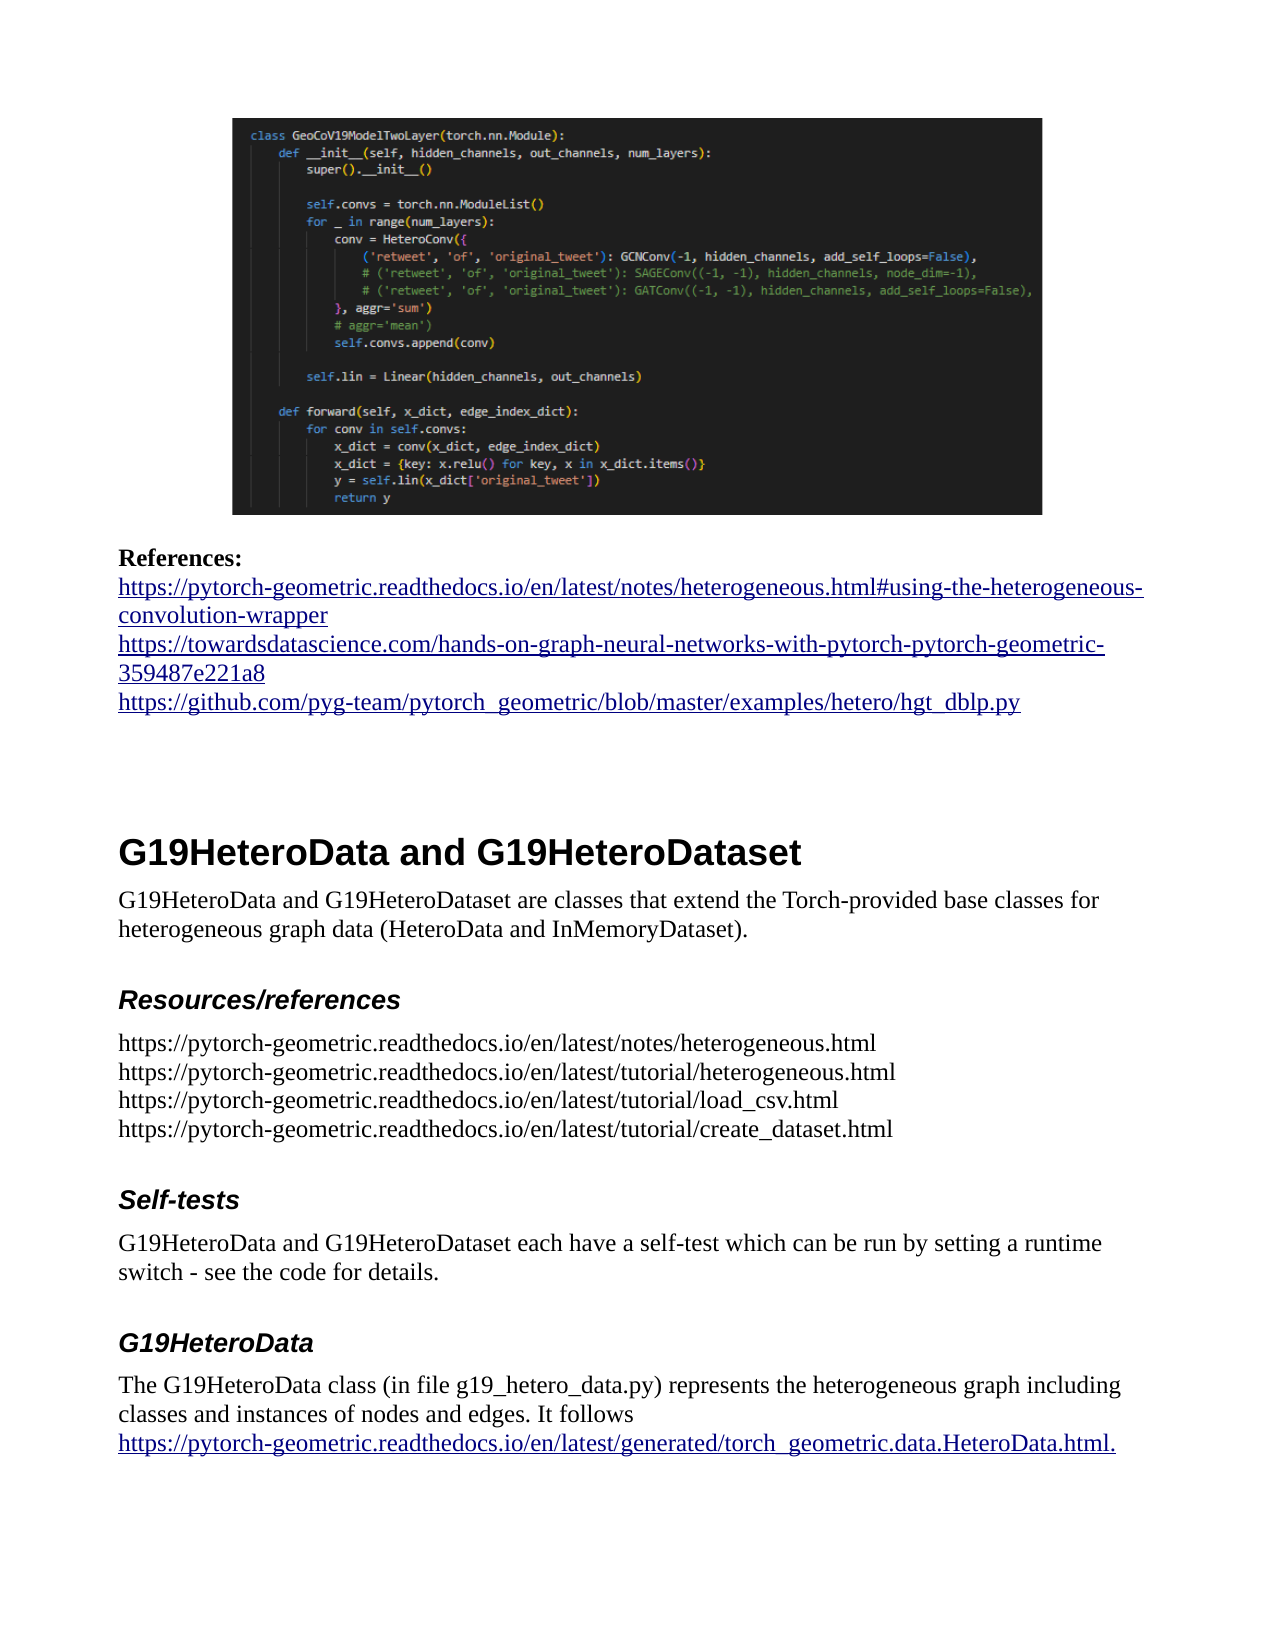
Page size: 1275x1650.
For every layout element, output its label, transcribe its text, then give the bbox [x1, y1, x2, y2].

text The G19HeteroData class (in file g19_hetero_data.py) represents the heterogeneous graph including classes and instances of nodes and edges. It follows https://pytorch-geometric.readthedocs.io/en/latest/generated/torch_geometric.data.HeteroData.html. [118, 1371, 1157, 1457]
text https://pytorch-geometric.readthedocs.io/en/latest/notes/heterogeneous.html [118, 1028, 1157, 1057]
text G19HeteroData and G19HeteroDataset are classes that extend the Torch-provided base classes for heterogeneous graph data (HeteroData and InMemoryDataset). [118, 886, 1157, 943]
text References: [118, 543, 1157, 572]
picture [232, 118, 1043, 515]
text G19HeteroData and G19HeteroDataset each have a self-test which can be run by setting a runtime switch - see the code for details. [118, 1228, 1157, 1286]
text https://pytorch-geometric.readthedocs.io/en/latest/notes/heterogeneous.html#using-the-heterogeneous-convolution-wrapper [118, 572, 1157, 629]
subtitle Self-tests [118, 1184, 1157, 1216]
text https://pytorch-geometric.readthedocs.io/en/latest/tutorial/heterogeneous.html [118, 1057, 1157, 1086]
text https://github.com/pyg-team/pytorch_geometric/blob/master/examples/hetero/hgt_dblp.py [118, 687, 1157, 716]
subtitle G19HeteroData and G19HeteroDataset [118, 830, 1157, 873]
subtitle G19HeteroData [118, 1327, 1157, 1358]
text https://towardsdatascience.com/hands-on-graph-neural-networks-with-pytorch-pytorch-geometric-359487e221a8 [118, 629, 1157, 687]
text https://pytorch-geometric.readthedocs.io/en/latest/tutorial/create_dataset.html [118, 1114, 1157, 1143]
subtitle Resources/references [118, 984, 1157, 1016]
text https://pytorch-geometric.readthedocs.io/en/latest/tutorial/load_csv.html [118, 1086, 1157, 1114]
